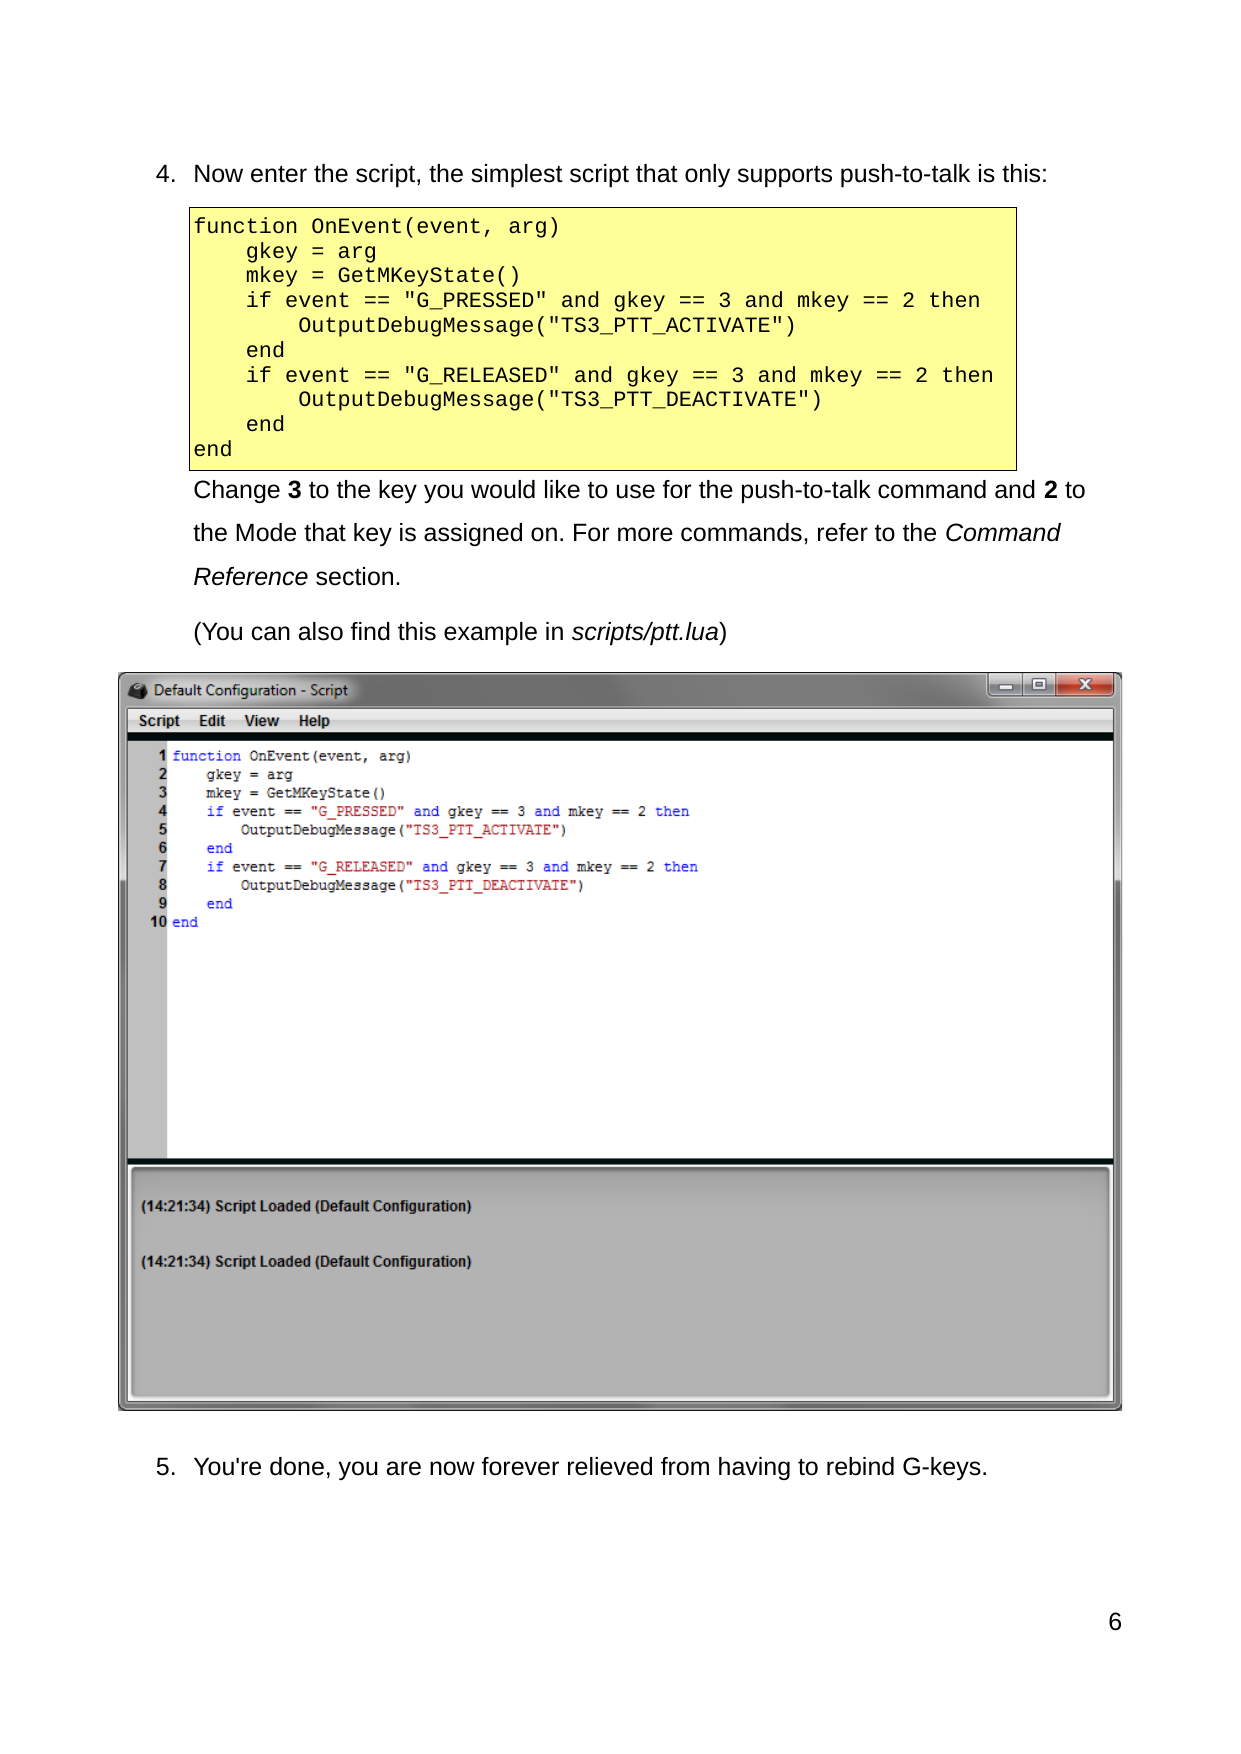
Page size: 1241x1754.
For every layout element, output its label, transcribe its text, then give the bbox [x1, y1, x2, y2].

list mkey = GetMKeyState() if event == "G_PRESSED" and gkey == 3 and mkey == 2 then OutputDebugMessage("TS3_PTT_ACTIVATE") end if event == "G_RELEASED" and gkey == 3 and mkey == 2 then OutputDebugMessage("TS3_PTT_DEACTIVATE") end end [1017, 264, 1122, 463]
picture [118, 672, 1123, 1411]
list Now enter the script, the simplest script that only supports push-to-talk is this: [156, 159, 1122, 188]
list gkey = arg [1017, 240, 1122, 264]
list gkey = arg [156, 240, 189, 264]
list function OnEvent(event, arg) [1017, 215, 1122, 240]
list (You can also find this example in scripts/ptt.lua) [156, 617, 1122, 646]
list Change 3 to the key you would like to use for the push-to-talk command and 2 to the Mode that key is assigned on. For more commands, refer to the Command Reference section. [156, 475, 1122, 590]
list function OnEvent(event, arg) [156, 215, 189, 240]
list mkey = GetMKeyState() if event == "G_PRESSED" and gkey == 3 and mkey == 2 then OutputDebugMessage("TS3_PTT_ACTIVATE") end if event == "G_RELEASED" and gkey == 3 and mkey == 2 then OutputDebugMessage("TS3_PTT_DEACTIVATE") end end [156, 264, 189, 463]
list You're done, you are now forever relieved from having to rebind G-keys. [156, 1452, 1122, 1481]
